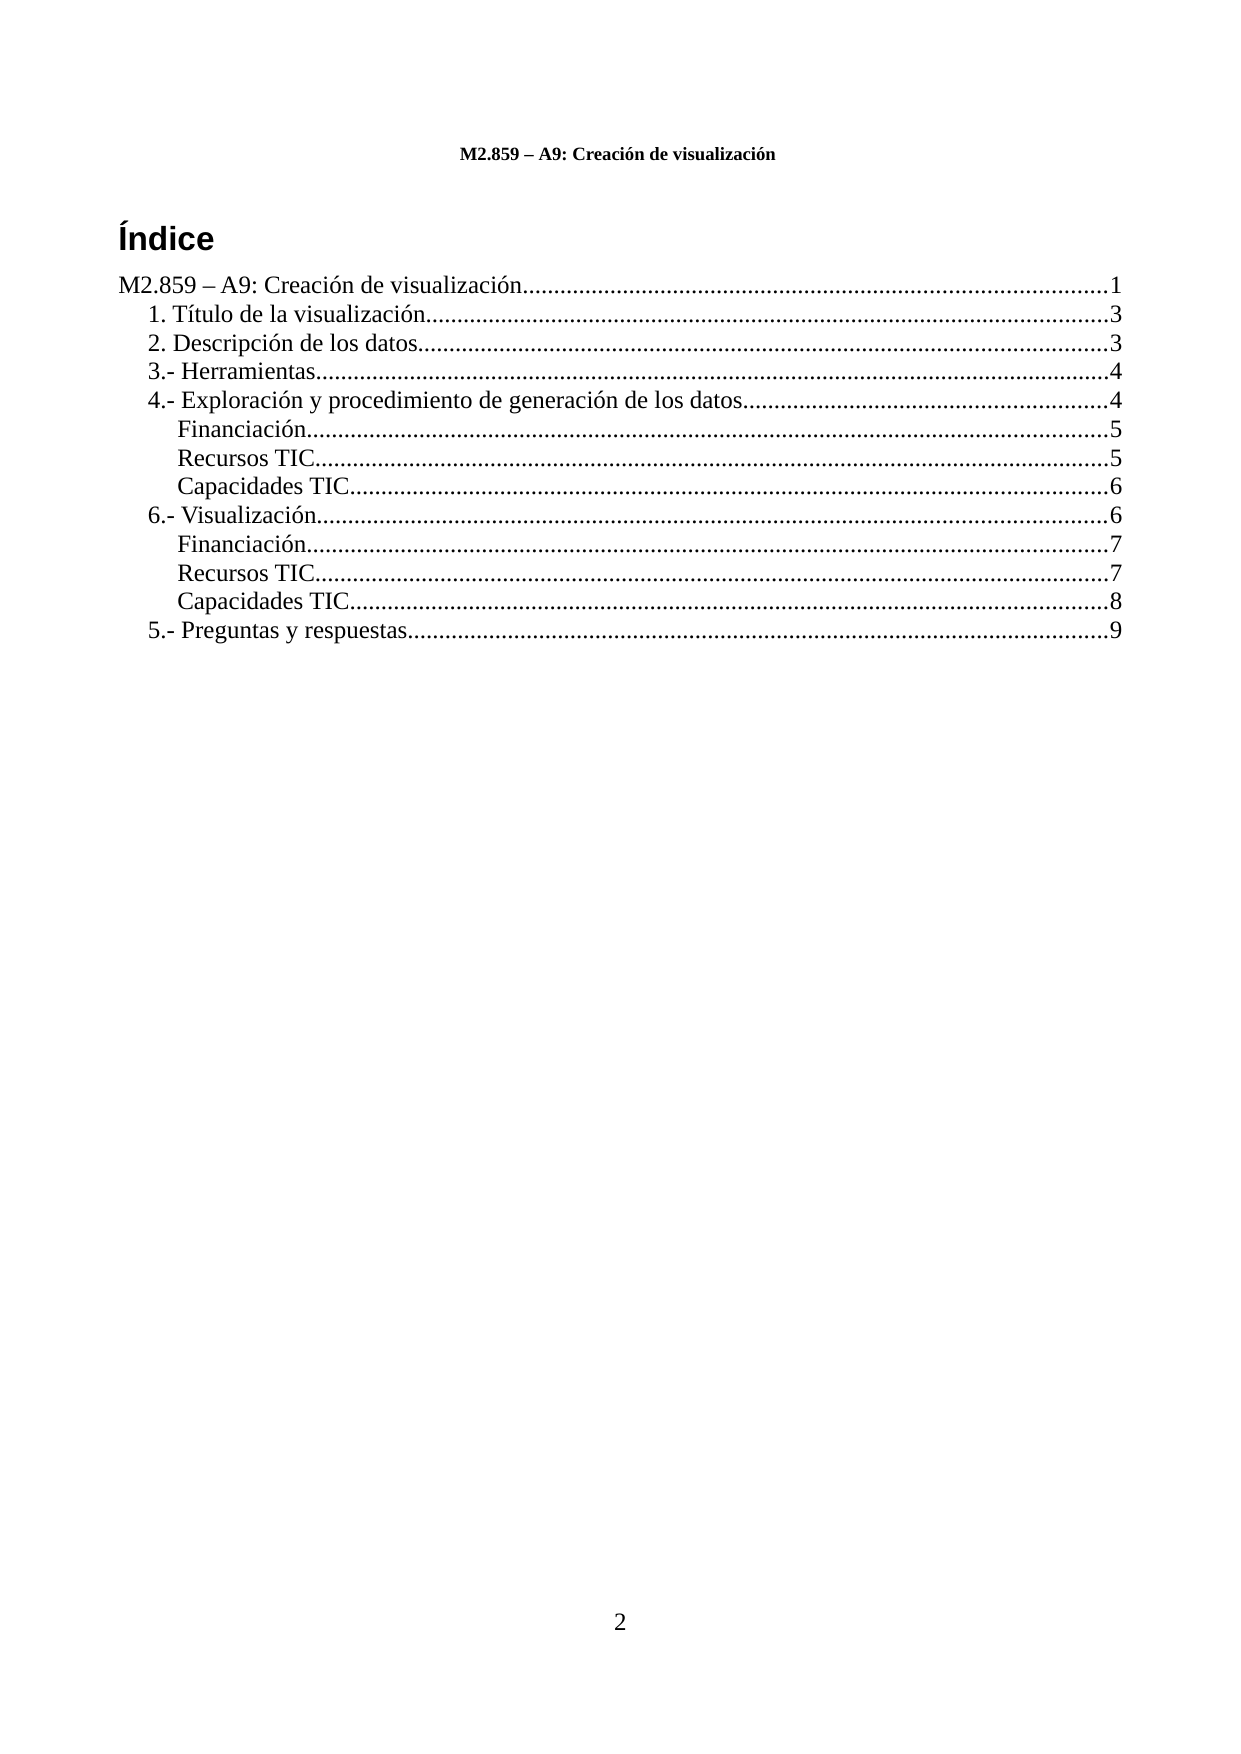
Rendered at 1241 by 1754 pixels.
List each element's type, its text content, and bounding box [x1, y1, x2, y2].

text M2.859 – A9: Creación de visualización 1 [118, 270, 1122, 299]
text 2. Descripción de los datos 3 [148, 328, 1122, 356]
text Capacidades TIC 6 [177, 471, 1122, 500]
text 1. Título de la visualización. 3 [148, 299, 1122, 328]
text 6.- Visualización 6 [148, 500, 1122, 529]
text 5.- Preguntas y respuestas 9 [148, 615, 1122, 644]
text 4.- Exploración y procedimiento de generación de los datos. 4 [148, 385, 1122, 414]
text Financiación 7 [177, 529, 1122, 558]
text Recursos TIC 7 [177, 558, 1122, 586]
subtitle Índice [118, 219, 1122, 258]
text 3.- Herramientas 4 [148, 356, 1122, 385]
text Financiación 5 [177, 414, 1122, 443]
text Capacidades TIC 8 [177, 586, 1122, 615]
text Recursos TIC 5 [177, 443, 1122, 471]
